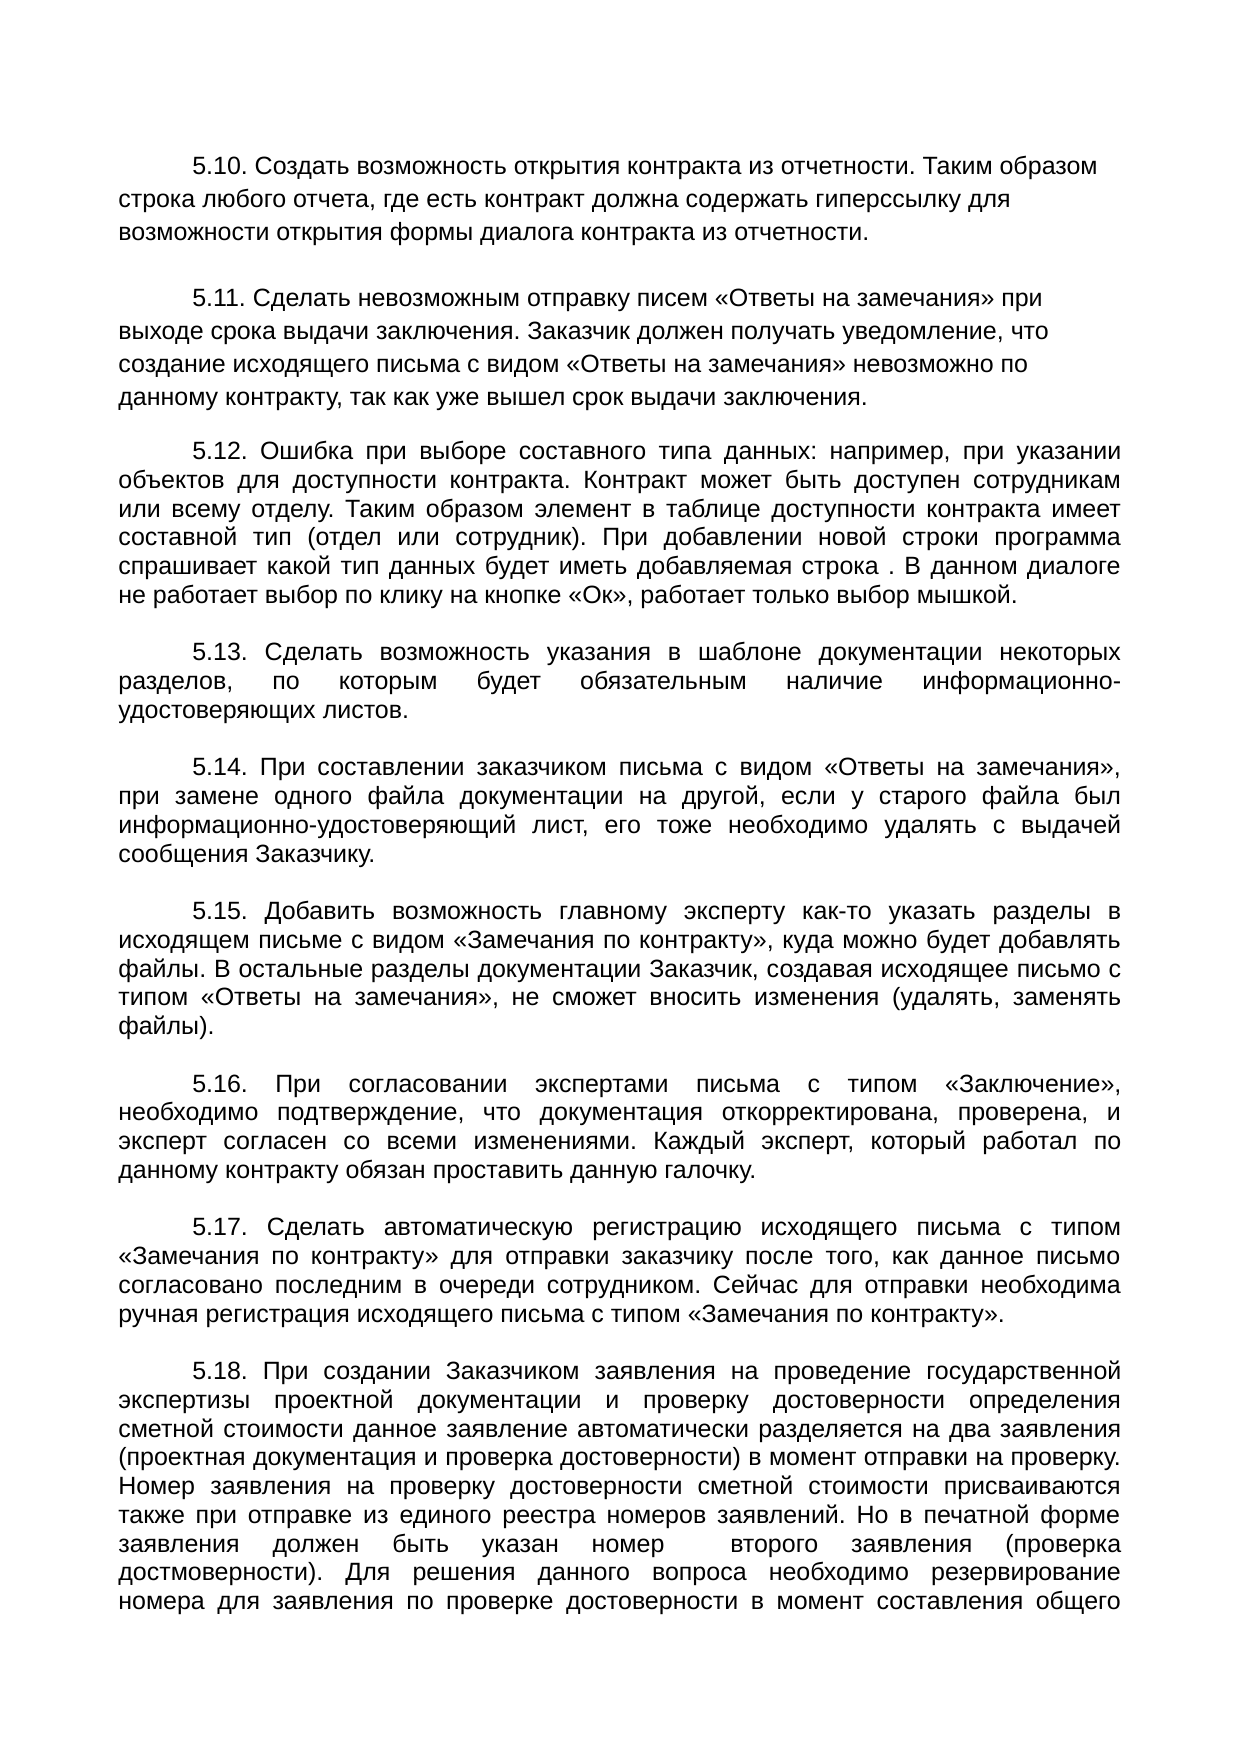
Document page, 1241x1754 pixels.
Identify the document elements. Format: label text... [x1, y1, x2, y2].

text 5.15. Добавить возможность главному эксперту как-то указать разделы в исходящем письме с видом «Замечания по контракту», куда можно будет добавлять файлы. В остальные разделы документации Заказчик, создавая исходящее письмо с типом «Ответы на замечания», не сможет вносить изменения (удалять, заменять файлы). [118, 896, 1122, 1040]
text 5.11. Сделать невозможным отправку писем «Ответы на замечания» при выходе срока выдачи заключения. Заказчик должен получать уведомление, что создание исходящего письма с видом «Ответы на замечания» невозможно по данному контракту, так как уже вышел срок выдачи заключения. [118, 283, 1122, 411]
text 5.17. Сделать автоматическую регистрацию исходящего письма с типом «Замечания по контракту» для отправки заказчику после того, как данное письмо согласовано последним в очереди сотрудником. Сейчас для отправки необходима ручная регистрация исходящего письма с типом «Замечания по контракту». [118, 1212, 1122, 1327]
text 5.16. При согласовании экспертами письма с типом «Заключение», необходимо подтверждение, что документация откорректирована, проверена, и эксперт согласен со всеми изменениями. Каждый эксперт, который работал по данному контракту обязан проставить данную галочку. [118, 1069, 1122, 1184]
text 5.18. При создании Заказчиком заявления на проведение государственной экспертизы проектной документации и проверку достоверности определения сметной стоимости данное заявление автоматически разделяется на два заявления (проектная документация и проверка достоверности) в момент отправки на проверку. Номер заявления на проверку достоверности сметной стоимости присваиваются также при отправке из единого реестра номеров заявлений. Но в печатной форме заявления должен быть указан номер второго заявления (проверка достмоверности). Для решения данного вопроса необходимо резервирование номера для заявления по проверке достоверности в момент составления общего [118, 1356, 1122, 1615]
text 5.10. Создать возможность открытия контракта из отчетности. Таким образом строка любого отчета, где есть контракт должна содержать гиперссылку для возможности открытия формы диалога контракта из отчетности. [118, 151, 1122, 246]
text 5.13. Сделать возможность указания в шаблоне документации некоторых разделов, по которым будет обязательным наличие информационно-удостоверяющих листов. [118, 637, 1122, 724]
text 5.12. Ошибка при выборе составного типа данных: например, при указании объектов для доступности контракта. Контракт может быть доступен сотрудникам или всему отделу. Таким образом элемент в таблице доступности контракта имеет составной тип (отдел или сотрудник). При добавлении новой строки программа спрашивает какой тип данных будет иметь добавляемая строка . В данном диалоге не работает выбор по клику на кнопке «Ок», работает только выбор мышкой. [118, 436, 1122, 609]
text 5.14. При составлении заказчиком письма с видом «Ответы на замечания», при замене одного файла документации на другой, если у старого файла был информационно-удостоверяющий лист, его тоже необходимо удалять с выдачей сообщения Заказчику. [118, 752, 1122, 867]
